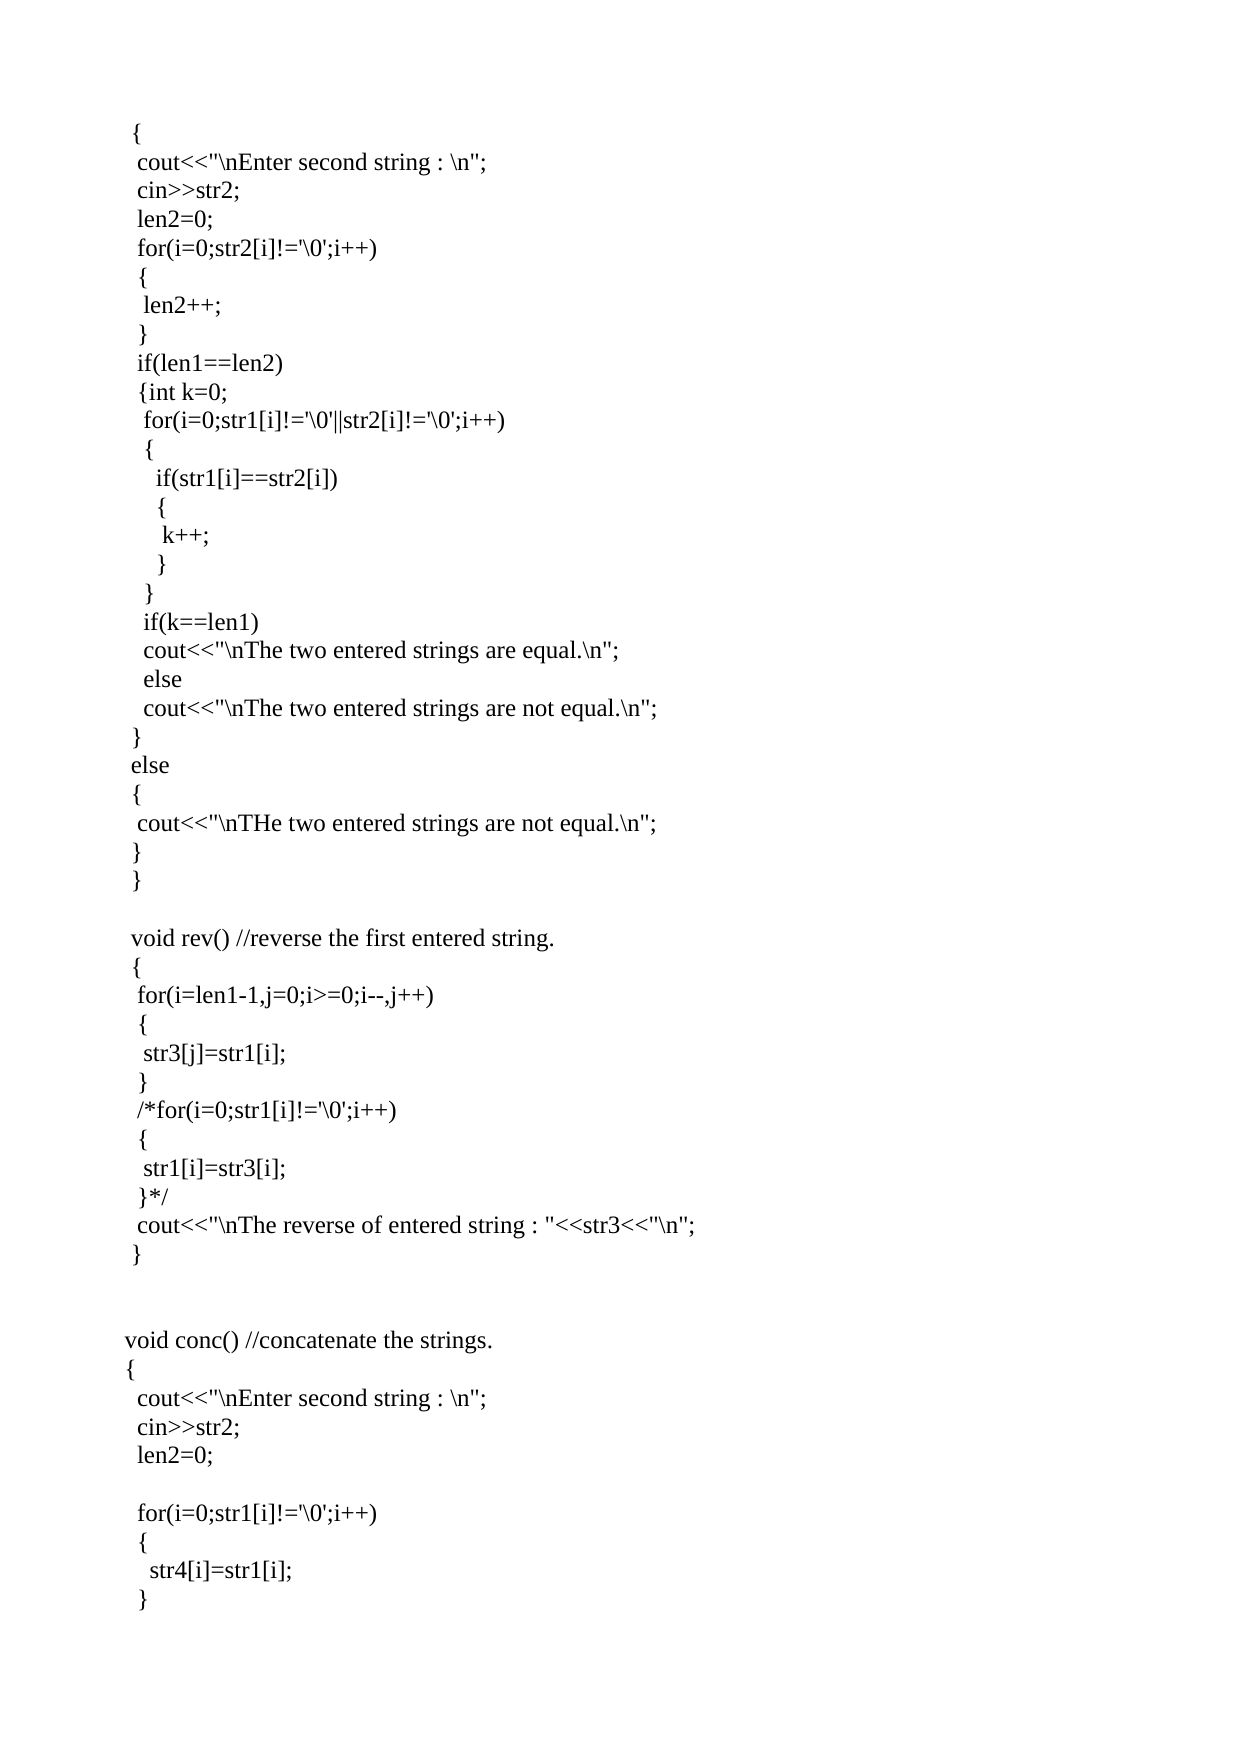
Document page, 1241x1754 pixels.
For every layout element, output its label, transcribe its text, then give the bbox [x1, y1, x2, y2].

text { [118, 952, 1122, 981]
text { [118, 1124, 1122, 1153]
text cout<<"\nEnter second string : \n"; [118, 1383, 1122, 1412]
text } [118, 866, 1122, 894]
text if(len1==len2) [118, 348, 1122, 377]
text } [118, 1239, 1122, 1268]
text } [118, 722, 1122, 751]
text if(k==len1) [118, 607, 1122, 636]
text } [118, 549, 1122, 578]
text { [118, 434, 1122, 463]
text len2=0; [118, 204, 1122, 233]
text } [118, 1067, 1122, 1096]
text len2++; [118, 291, 1122, 319]
text { [118, 262, 1122, 291]
text if(str1[i]==str2[i]) [118, 463, 1122, 492]
text else [118, 664, 1122, 693]
text else [118, 751, 1122, 779]
text } [118, 1584, 1122, 1613]
text }*/ [118, 1182, 1122, 1211]
text {int k=0; [118, 377, 1122, 406]
text void conc() //concatenate the strings. [118, 1326, 1122, 1354]
text { [118, 1527, 1122, 1556]
text { [118, 492, 1122, 521]
text for(i=0;str2[i]!='\0';i++) [118, 233, 1122, 262]
text cin>>str2; [118, 176, 1122, 204]
text str1[i]=str3[i]; [118, 1153, 1122, 1182]
text cout<<"\nTHe two entered strings are not equal.\n"; [118, 808, 1122, 837]
text { [118, 118, 1122, 147]
text cout<<"\nThe reverse of entered string : "<<str3<<"\n"; [118, 1211, 1122, 1239]
text } [118, 578, 1122, 607]
text len2=0; [118, 1441, 1122, 1469]
text str4[i]=str1[i]; [118, 1556, 1122, 1584]
text { [118, 1354, 1122, 1383]
text for(i=0;str1[i]!='\0'||str2[i]!='\0';i++) [118, 406, 1122, 434]
text cout<<"\nThe two entered strings are equal.\n"; [118, 636, 1122, 664]
text str3[j]=str1[i]; [118, 1038, 1122, 1067]
text } [118, 319, 1122, 348]
text } [118, 837, 1122, 866]
text cout<<"\nEnter second string : \n"; [118, 147, 1122, 176]
text /*for(i=0;str1[i]!='\0';i++) [118, 1096, 1122, 1124]
text void rev() //reverse the first entered string. [118, 923, 1122, 952]
text k++; [118, 521, 1122, 549]
text for(i=len1-1,j=0;i>=0;i--,j++) [118, 981, 1122, 1009]
text for(i=0;str1[i]!='\0';i++) [118, 1498, 1122, 1527]
text cout<<"\nThe two entered strings are not equal.\n"; [118, 693, 1122, 722]
text { [118, 1009, 1122, 1038]
text { [118, 779, 1122, 808]
text cin>>str2; [118, 1412, 1122, 1441]
